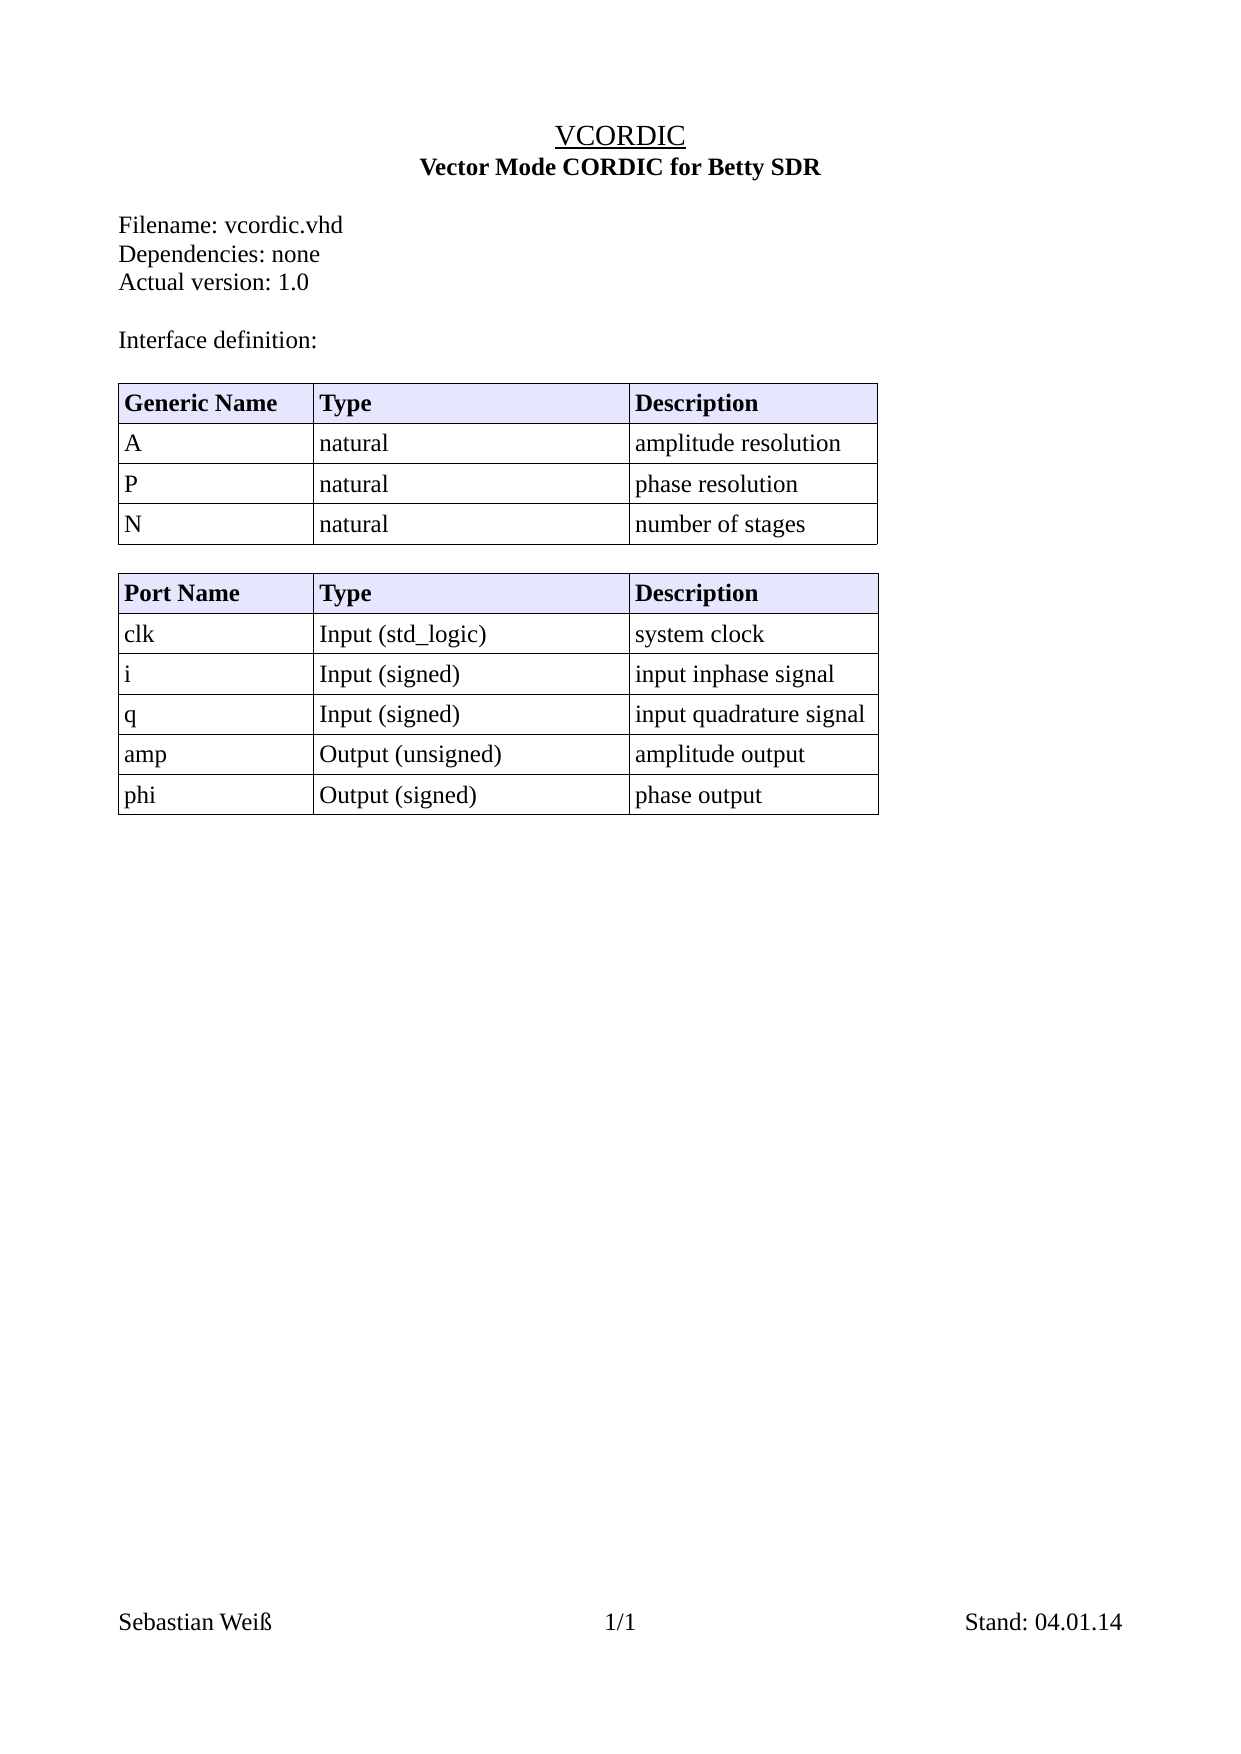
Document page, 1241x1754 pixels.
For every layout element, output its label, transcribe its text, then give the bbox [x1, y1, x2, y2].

table_cell Output (unsigned) [314, 735, 629, 774]
table_cell Output (signed) [314, 775, 629, 814]
table_cell phase output [630, 775, 878, 814]
table_cell input inphase signal [630, 654, 878, 693]
table_cell clk [119, 614, 313, 653]
text Interface definition: [118, 325, 1122, 354]
table_cell A [119, 424, 313, 463]
table_cell natural [314, 504, 629, 544]
table_cell natural [314, 464, 629, 503]
table_header Description [630, 384, 877, 423]
text Actual version: 1.0 [118, 267, 1122, 296]
table_cell q [119, 695, 313, 734]
table_header Type [314, 384, 629, 423]
table_cell P [119, 464, 313, 503]
text Filename: vcordic.vhd [118, 210, 1122, 239]
table_cell number of stages [630, 504, 877, 544]
table_cell amp [119, 735, 313, 774]
table_cell Input (signed) [314, 654, 629, 693]
table_cell input quadrature signal [630, 695, 878, 734]
table_cell amplitude resolution [630, 424, 877, 463]
table_cell amplitude output [630, 735, 878, 774]
table_cell Input (std_logic) [314, 614, 629, 653]
table_cell system clock [630, 614, 878, 653]
table_cell i [119, 654, 313, 693]
table_header Generic Name [119, 384, 313, 423]
table_header Port Name [119, 574, 313, 613]
table_cell N [119, 504, 313, 544]
text Dependencies: none [118, 239, 1122, 267]
table_header Type [314, 574, 629, 613]
table_cell natural [314, 424, 629, 463]
table_cell phi [119, 775, 313, 814]
table_cell phase resolution [630, 464, 877, 503]
table_header Description [630, 574, 878, 613]
table_cell Input (signed) [314, 695, 629, 734]
